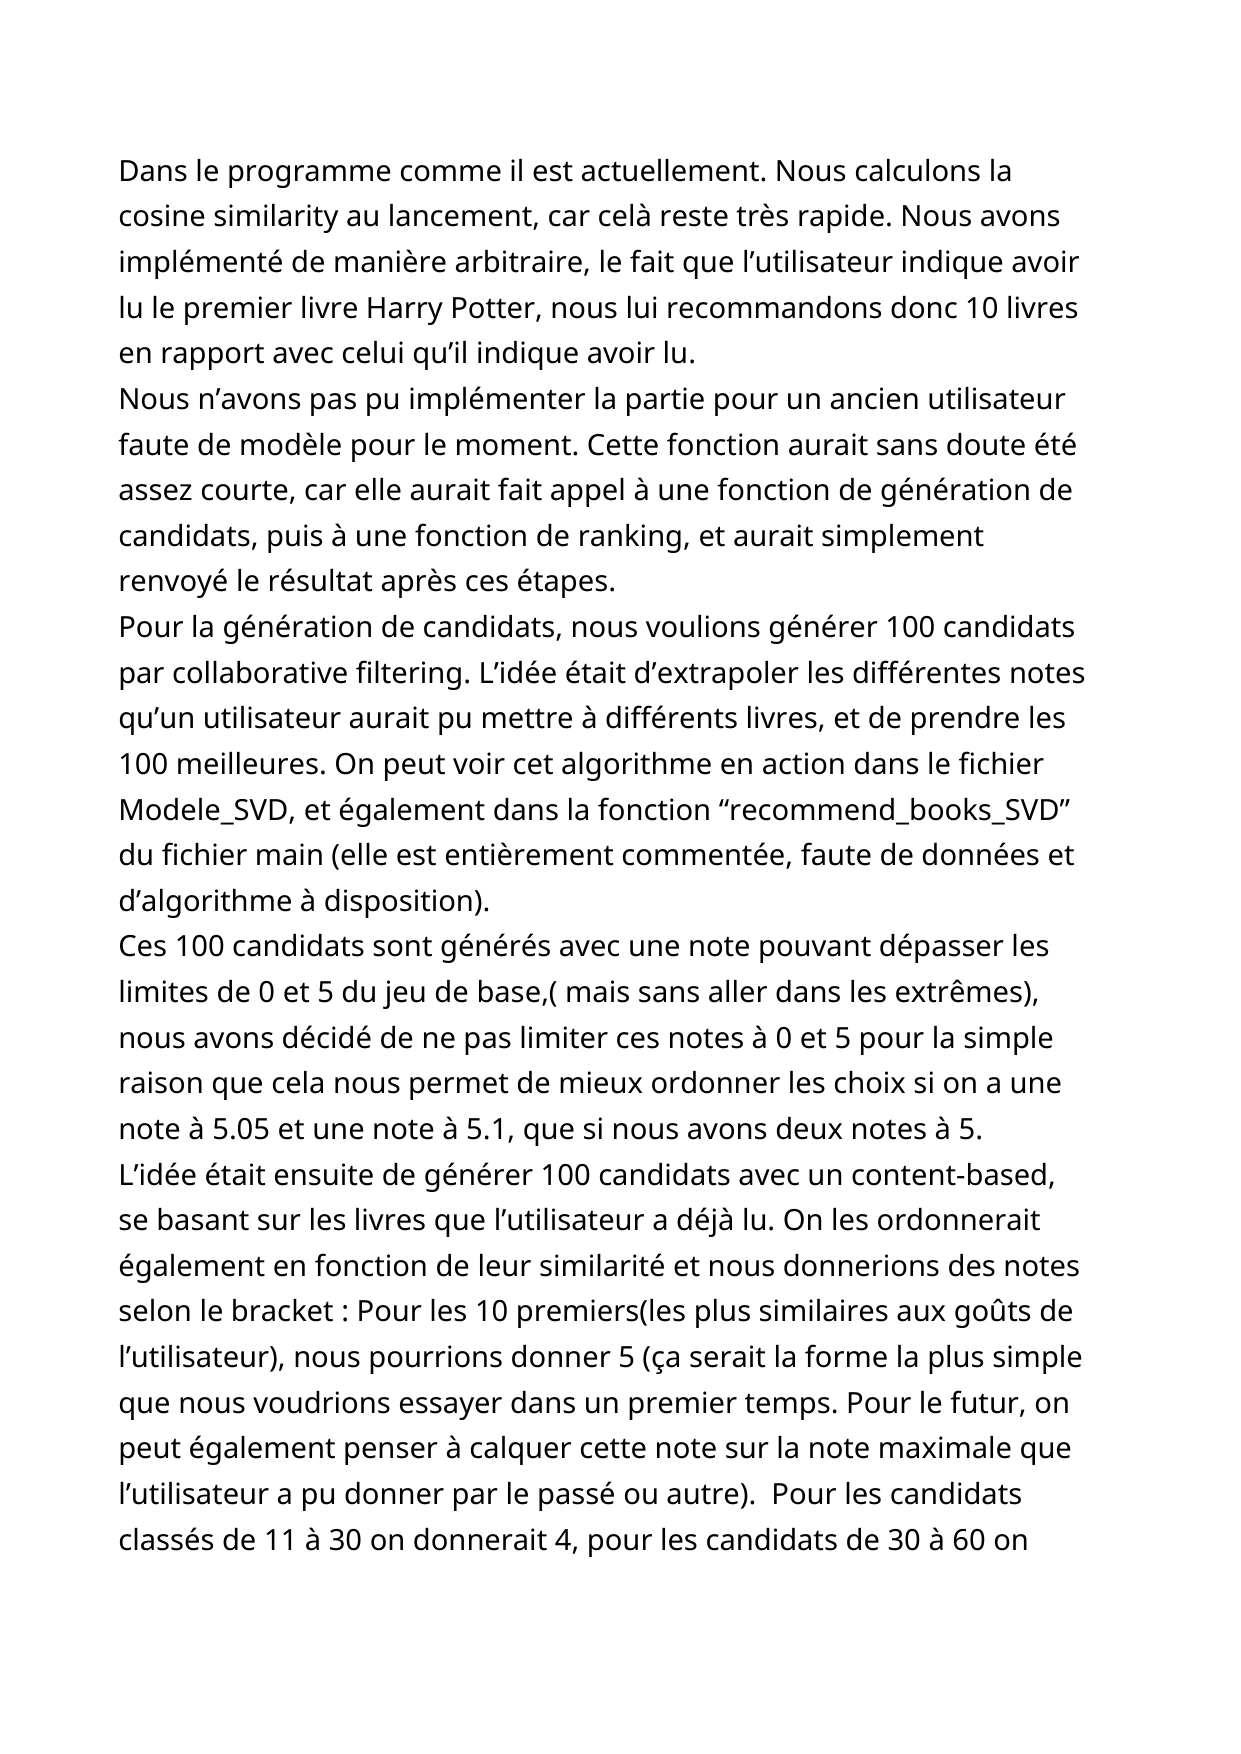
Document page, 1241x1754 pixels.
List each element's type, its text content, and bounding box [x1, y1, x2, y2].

text Ces 100 candidats sont générés avec une note pouvant dépasser les limites de 0 et 5 du jeu de base,( mais sans aller dans les extrêmes), nous avons décidé de ne pas limiter ces notes à 0 et 5 pour la simple raison que cela nous permet de mieux ordonner les choix si on a une note à 5.05 et une note à 5.1, que si nous avons deux notes à 5. [118, 926, 1090, 1148]
text Dans le programme comme il est actuellement. Nous calculons la cosine similarity au lancement, car celà reste très rapide. Nous avons implémenté de manière arbitraire, le fait que l’utilisateur indique avoir lu le premier livre Harry Potter, nous lui recommandons donc 10 livres en rapport avec celui qu’il indique avoir lu. [118, 150, 1090, 372]
text L’idée était ensuite de générer 100 candidats avec un content-based, se basant sur les livres que l’utilisateur a déjà lu. On les ordonnerait également en fonction de leur similarité et nous donnerions des notes selon le bracket : Pour les 10 premiers(les plus similaires aux goûts de l’utilisateur), nous pourrions donner 5 (ça serait la forme la plus simple que nous voudrions essayer dans un premier temps. Pour le futur, on peut également penser à calquer cette note sur la note maximale que l’utilisateur a pu donner par le passé ou autre). Pour les candidats classés de 11 à 30 on donnerait 4, pour les candidats de 30 à 60 on [118, 1154, 1090, 1558]
text Nous n’avons pas pu implémenter la partie pour un ancien utilisateur faute de modèle pour le moment. Cette fonction aurait sans doute été assez courte, car elle aurait fait appel à une fonction de génération de candidats, puis à une fonction de ranking, et aurait simplement renvoyé le résultat après ces étapes. [118, 378, 1090, 600]
text Pour la génération de candidats, nous voulions générer 100 candidats par collaborative filtering. L’idée était d’extrapoler les différentes notes qu’un utilisateur aurait pu mettre à différents livres, et de prendre les 100 meilleures. On peut voir cet algorithme en action dans le fichier Modele_SVD, et également dans la fonction “recommend_books_SVD” du fichier main (elle est entièrement commentée, faute de données et d’algorithme à disposition). [118, 606, 1090, 920]
